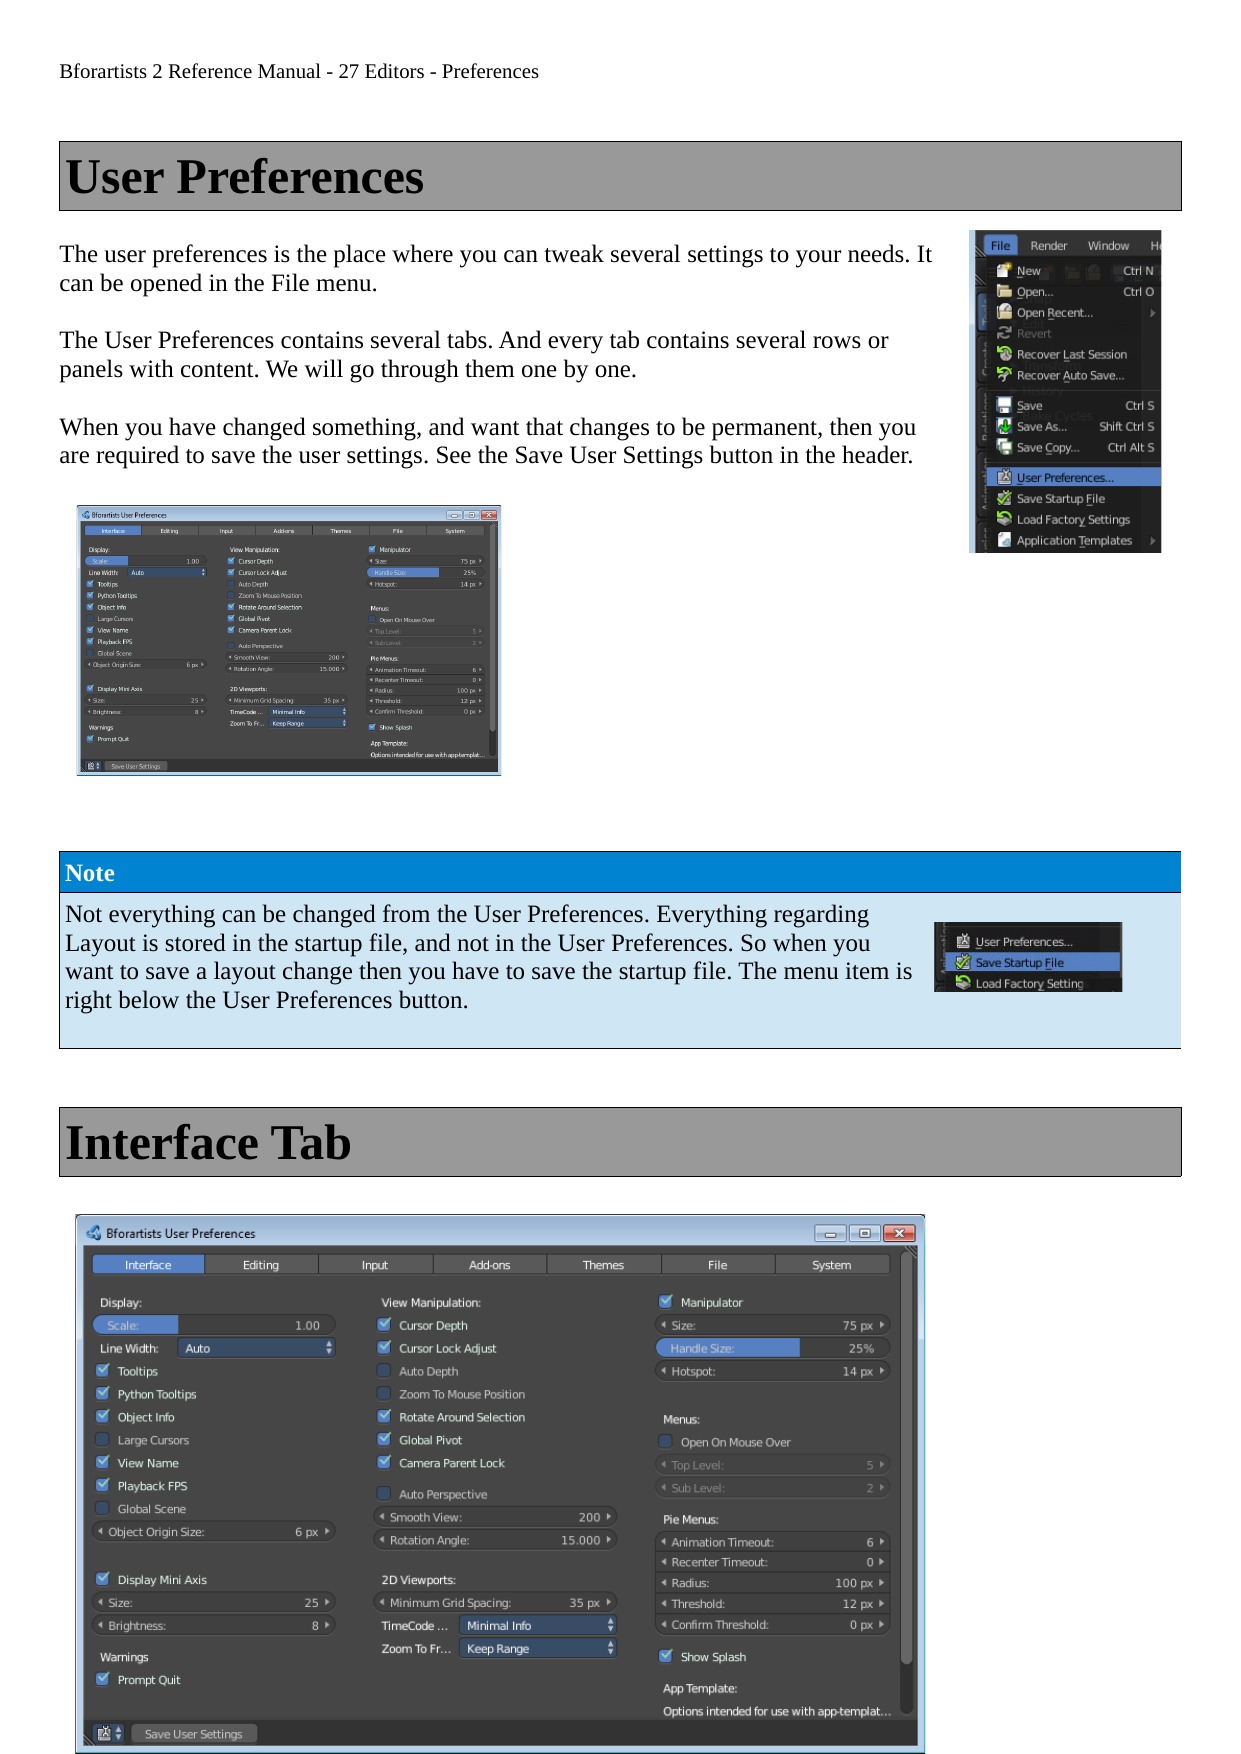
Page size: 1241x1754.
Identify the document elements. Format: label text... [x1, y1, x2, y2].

text The user preferences is the place where you can tweak several settings to your needs. It can be opened in the File menu. [59, 239, 969, 297]
picture [76, 505, 502, 776]
picture [934, 922, 1123, 992]
text When you have changed something, and want that changes to be permanent, then you are required to save the user settings. See the Save User Settings button in the header. [59, 412, 969, 469]
table_header Note [60, 852, 1181, 892]
table_header Interface Tab [60, 1108, 1181, 1176]
picture [75, 1214, 926, 1754]
table_cell Not everything can be changed from the User Preferences. Everything regarding Layout is stored in the startup file, and not in the User Preferences. So when you want to save a layout change then you have to save the startup file. The menu item is right below the User Preferences button. [60, 893, 1181, 1048]
text The User Preferences contains several tabs. And every tab contains several rows or panels with content. We will go through them one by one. [59, 326, 969, 383]
picture [969, 230, 1162, 553]
table_header User Preferences [60, 142, 1181, 210]
